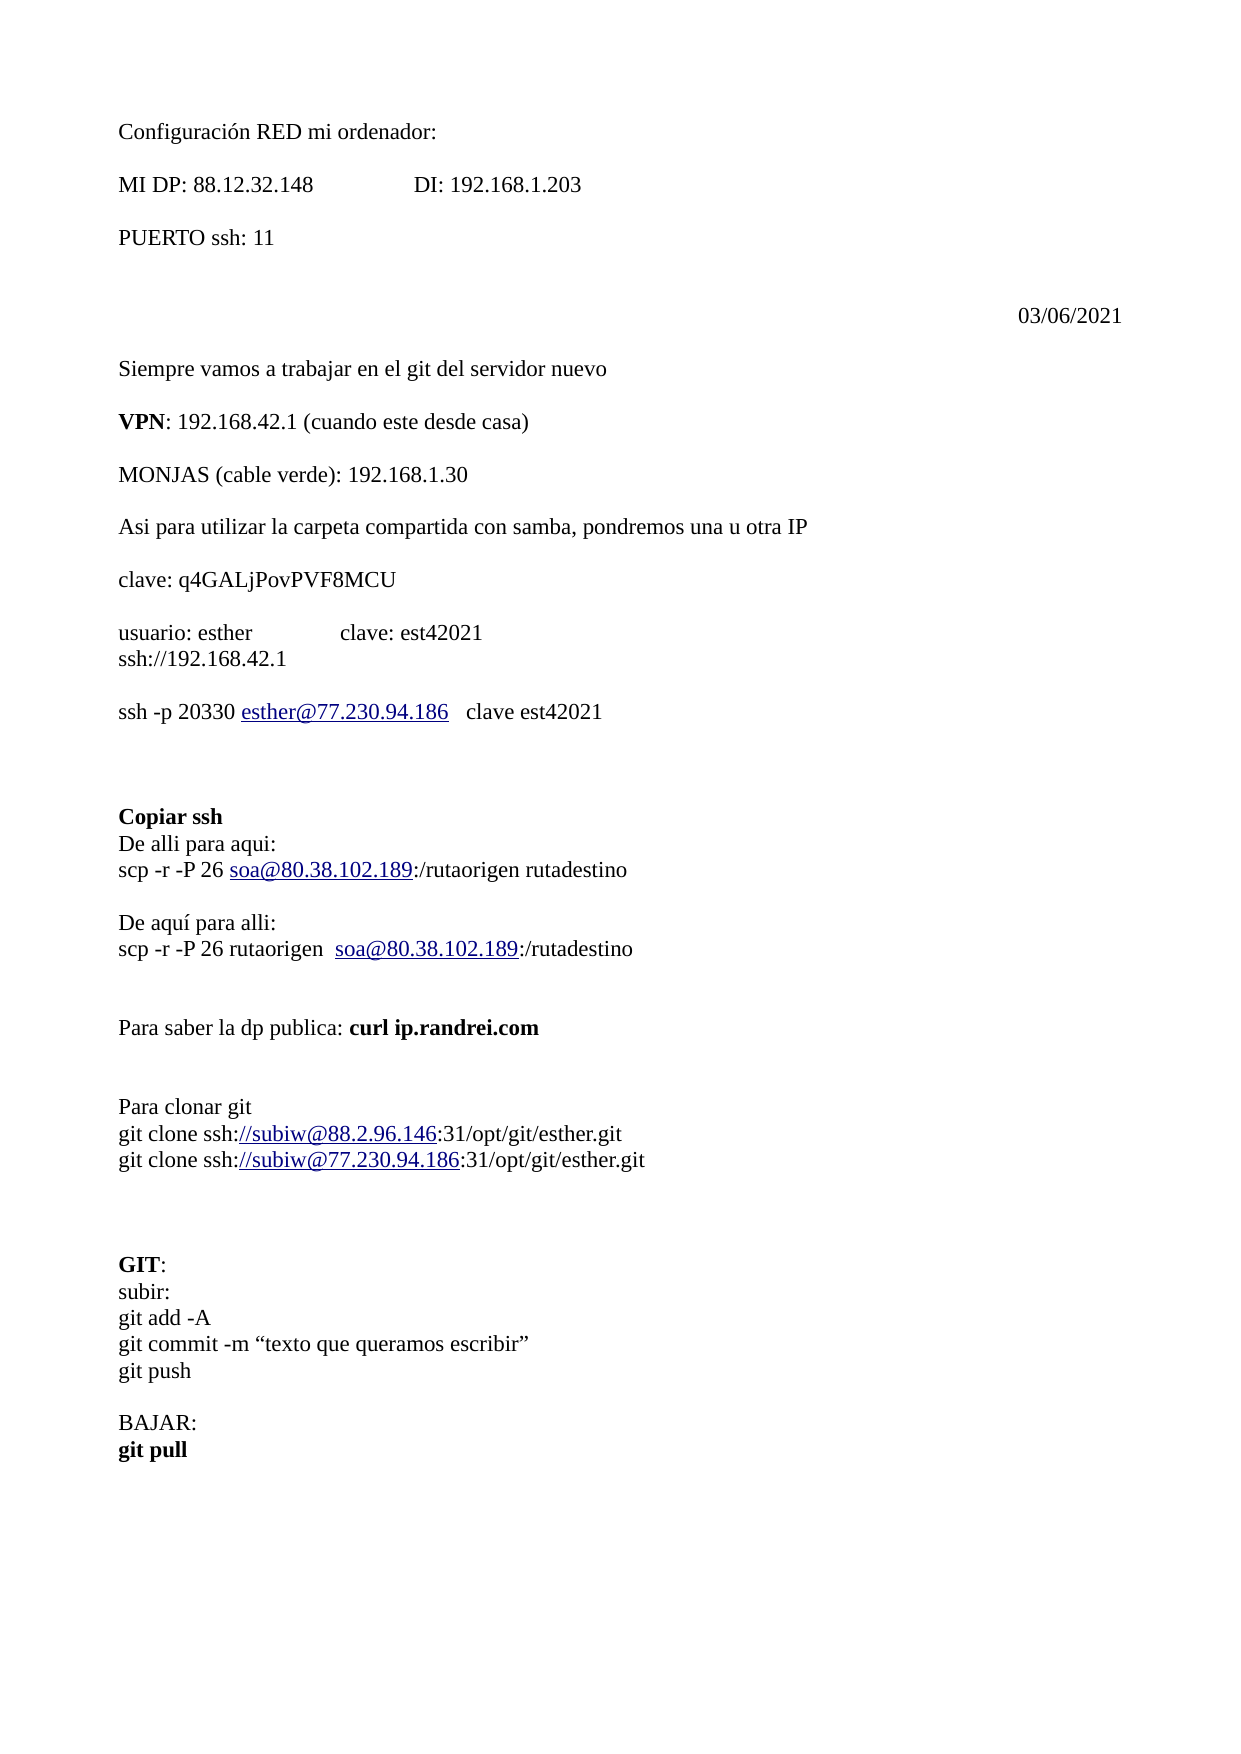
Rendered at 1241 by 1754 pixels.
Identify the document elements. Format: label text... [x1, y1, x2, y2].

text De alli para aqui: [118, 830, 1122, 856]
text Para clonar git [118, 1093, 1122, 1119]
text Para saber la dp publica: curl ip.randrei.com [118, 1014, 1122, 1041]
text MONJAS (cable verde): 192.168.1.30 [118, 461, 1122, 487]
text De aquí para alli: [118, 909, 1122, 935]
text git clone ssh://subiw@88.2.96.146:31/opt/git/esther.git [118, 1119, 1122, 1146]
text PUERTO ssh: 11 [118, 223, 1122, 250]
text Asi para utilizar la carpeta compartida con samba, pondremos una u otra IP [118, 513, 1122, 540]
text git push [118, 1357, 1122, 1383]
text GIT: [118, 1251, 1122, 1278]
text scp -r -P 26 soa@80.38.102.189:/rutaorigen rutadestino [118, 856, 1122, 882]
text clave: q4GALjPovPVF8MCU [118, 566, 1122, 592]
text ssh://192.168.42.1 [118, 645, 1122, 672]
text scp -r -P 26 rutaorigen soa@80.38.102.189:/rutadestino [118, 935, 1122, 961]
text VPN: 192.168.42.1 (cuando este desde casa) [118, 408, 1122, 434]
text Configuración RED mi ordenador: [118, 118, 1122, 144]
text Copiar ssh [118, 803, 1122, 830]
text ssh -p 20330 esther@77.230.94.186 clave est42021 [118, 698, 1122, 724]
text MI DP: 88.12.32.148 DI: 192.168.1.203 [118, 171, 1122, 197]
text 03/06/2021 [118, 303, 1122, 329]
text BAJAR: [118, 1409, 1122, 1436]
text subir: [118, 1278, 1122, 1304]
text usuario: esther clave: est42021 [118, 619, 1122, 645]
text git clone ssh://subiw@77.230.94.186:31/opt/git/esther.git [118, 1146, 1122, 1172]
text git add -A [118, 1304, 1122, 1330]
text git commit -m “texto que queramos escribir” [118, 1330, 1122, 1357]
text Siempre vamos a trabajar en el git del servidor nuevo [118, 355, 1122, 382]
text git pull [118, 1436, 1122, 1462]
